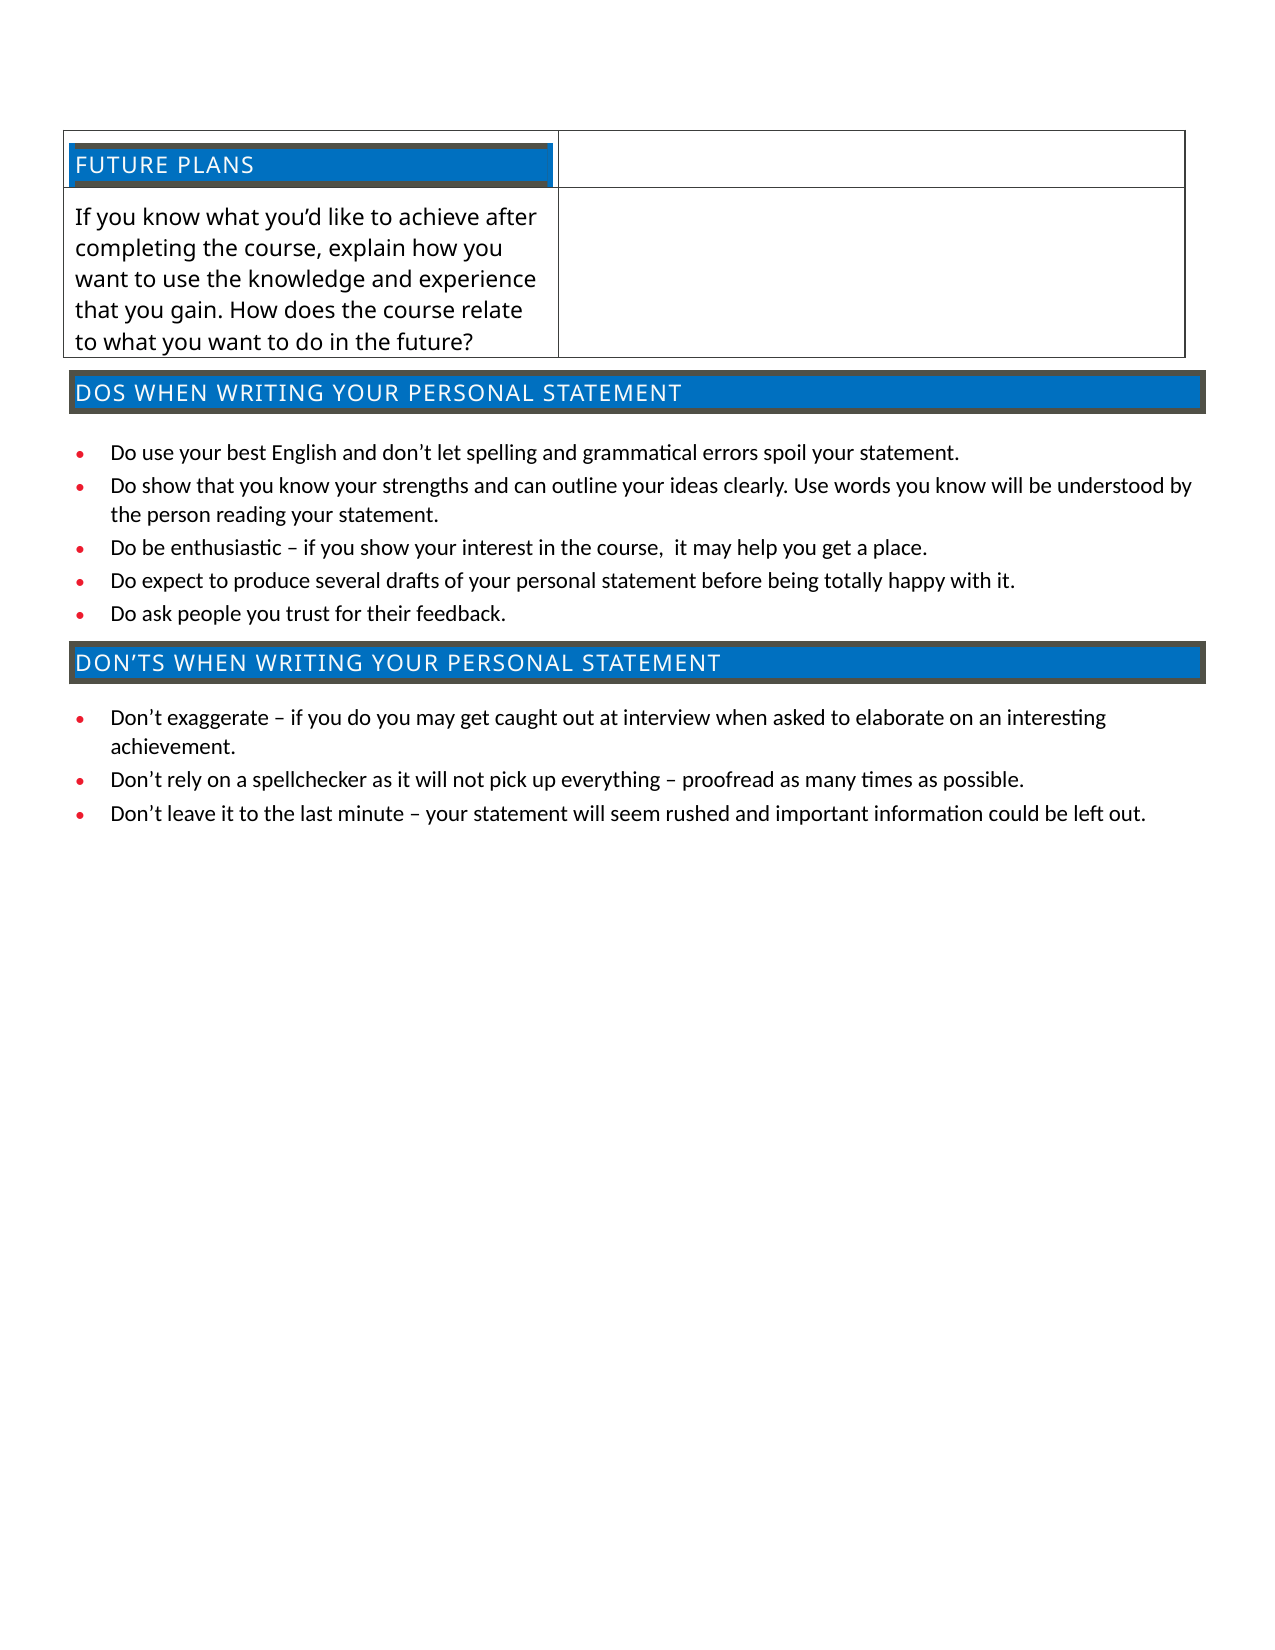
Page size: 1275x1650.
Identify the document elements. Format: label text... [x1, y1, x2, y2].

list Do be enthusiastic – if you show your interest in the course, it may help you get a place. [75, 533, 1200, 561]
table_cell If you know what you’d like to achieve after completing the course, explain how you want to use the knowledge and experience that you gain. How does the course relate to what you want to do in the future? [64, 188, 558, 357]
list Don’t leave it to the last minute – your statement will seem rushed and important information could be left out. [75, 799, 1200, 827]
list Don’t rely on a spellchecker as it will not pick up everything – proofread as many times as possible. [75, 766, 1200, 793]
list Do use your best English and don’t let spelling and grammatical errors spoil your statement. [75, 438, 1200, 466]
list Do expect to produce several drafts of your personal statement before being totally happy with it. [75, 566, 1200, 594]
table_cell Future plans [64, 131, 558, 187]
list Don’t exaggerate – if you do you may get caught out at interview when asked to elaborate on an interesting achievement. [75, 703, 1200, 760]
table_cell [559, 188, 1184, 357]
list Do ask people you trust for their feedback. [75, 599, 1200, 627]
table_cell [559, 131, 1184, 187]
list Do show that you know your strengths and can outline your ideas clearly. Use words you know will be understood by the person reading your statement. [75, 471, 1200, 528]
subtitle Don’ts when writing your personal statement [75, 647, 1200, 678]
subtitle Dos when writing your personal statement [75, 376, 1200, 408]
